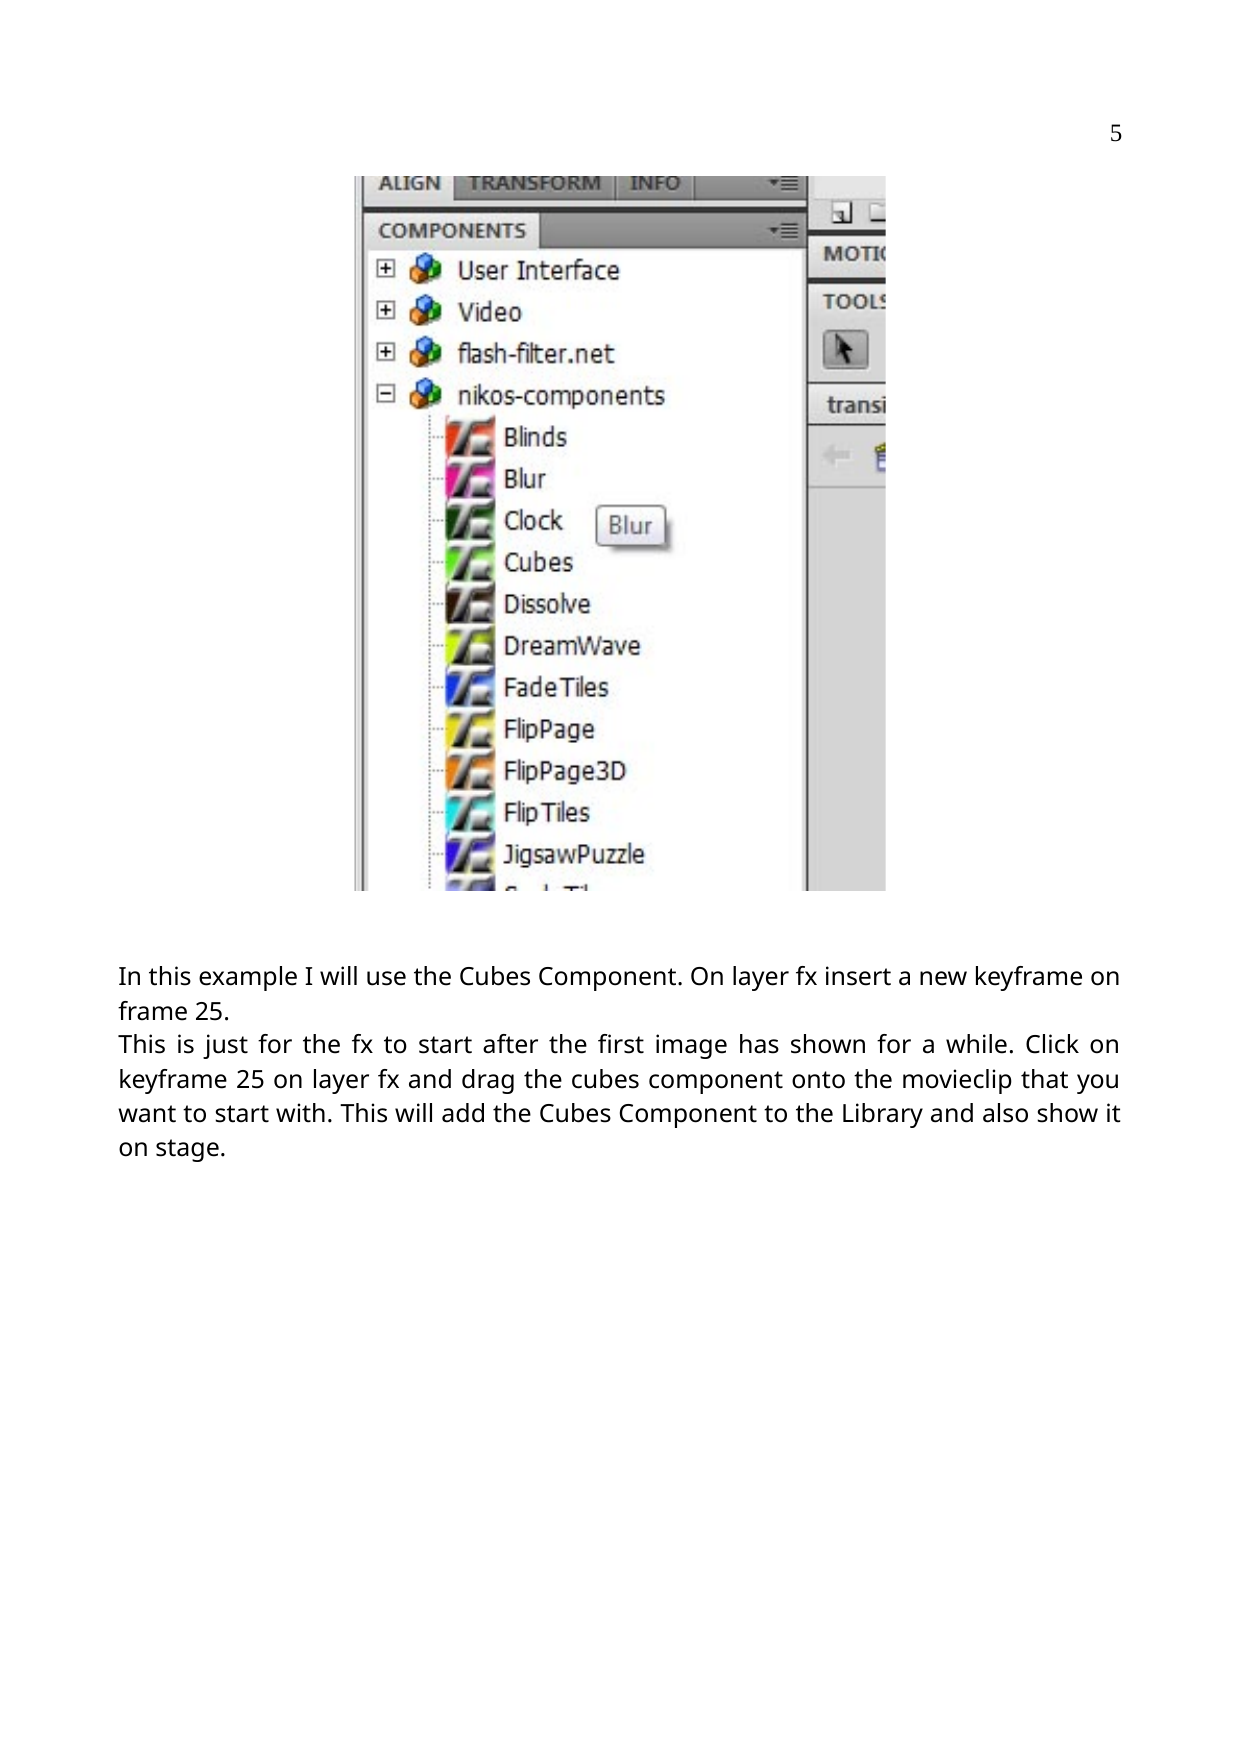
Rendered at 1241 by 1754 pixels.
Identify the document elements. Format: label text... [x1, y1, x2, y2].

text In this example I will use the Cubes Component. On layer fx insert a new keyframe on frame 25. [118, 959, 1122, 1027]
text This is just for the fx to start after the first image has shown for a while. Click on keyframe 25 on layer fx and drag the cubes component onto the movieclip that you want to start with. This will add the Cubes Component to the Library and also show it on stage. [118, 1027, 1122, 1163]
picture [354, 176, 886, 891]
